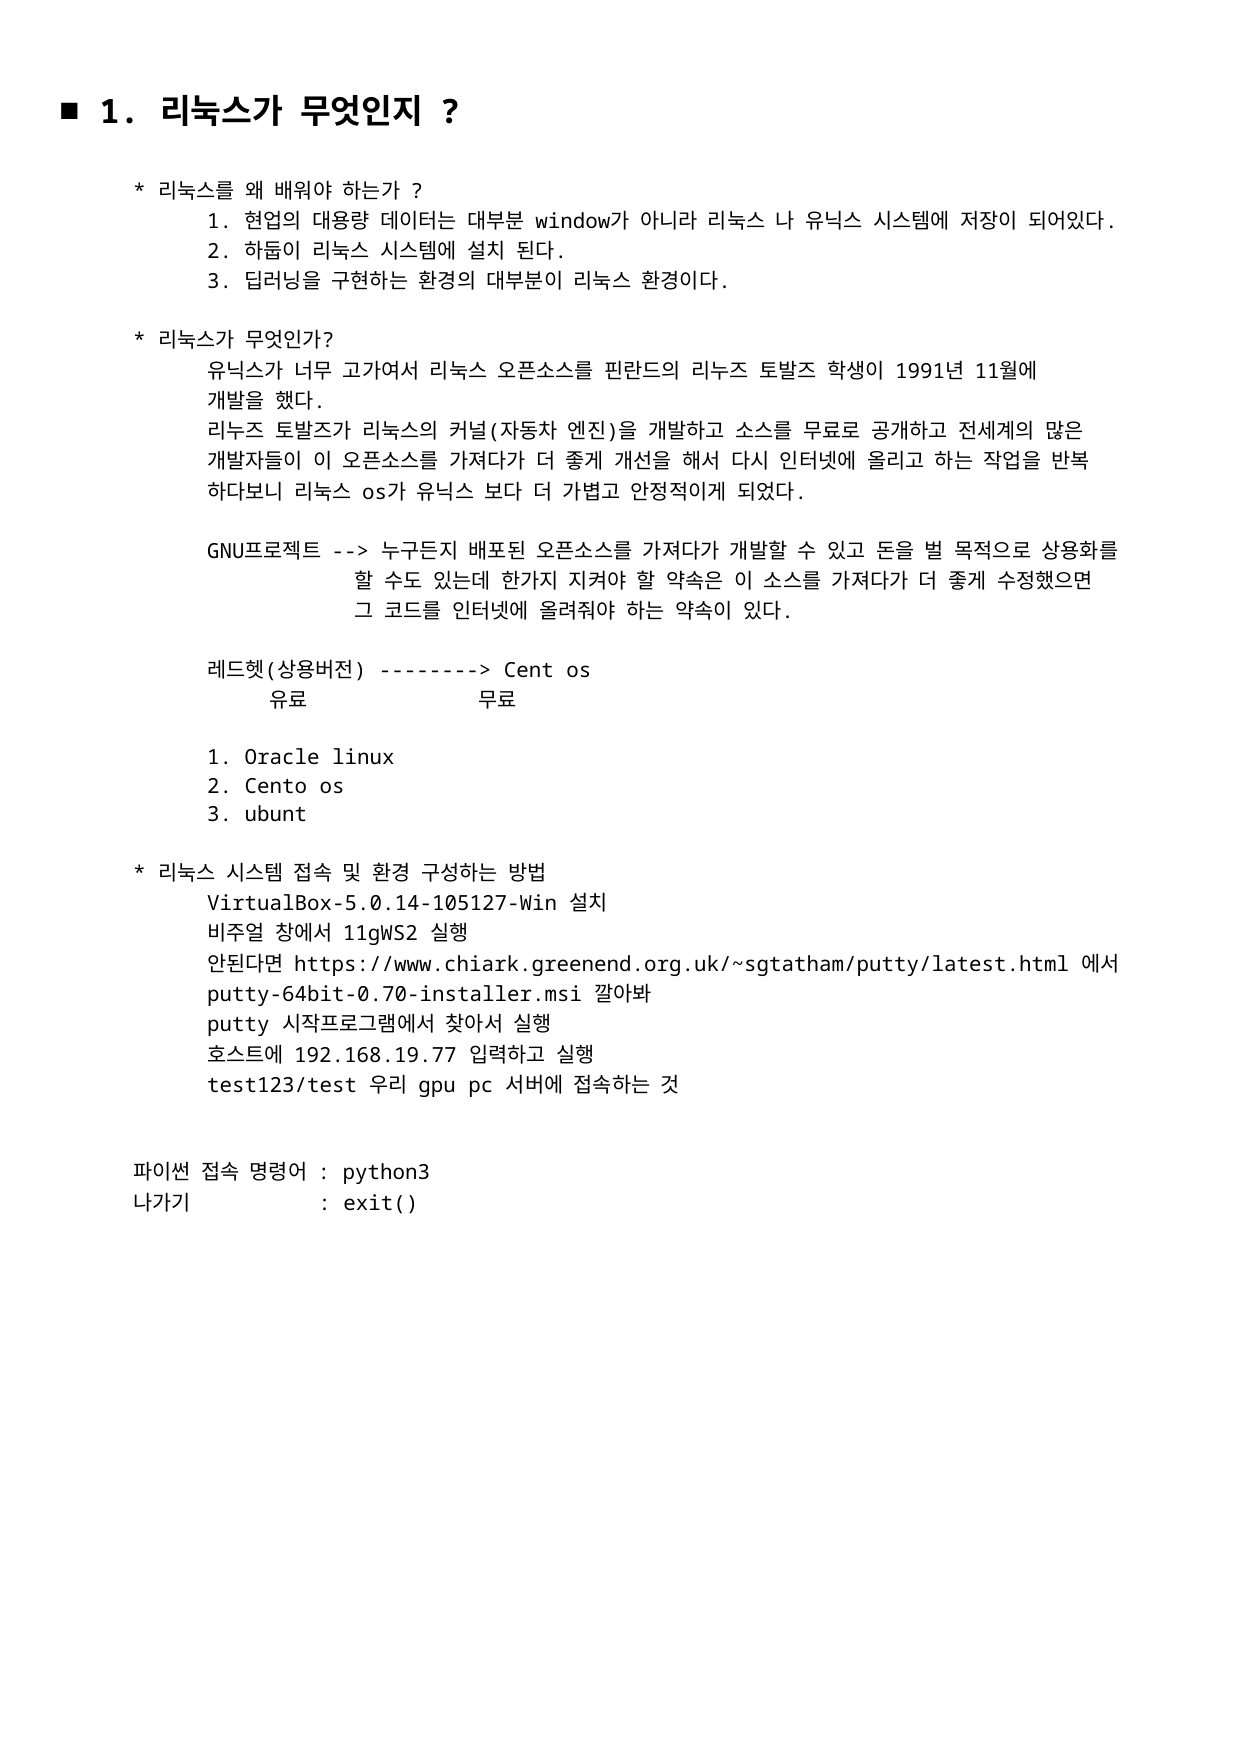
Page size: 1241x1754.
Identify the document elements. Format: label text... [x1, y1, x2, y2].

text 그 코드를 인터넷에 올려줘야 하는 약속이 있다. [59, 594, 1204, 625]
text 호스트에 192.168.19.77 입력하고 실행 [59, 1038, 1204, 1068]
text 비주얼 창에서 11gWS2 실행 [59, 917, 1204, 947]
text 3. 딥러닝을 구현하는 환경의 대부분이 리눅스 환경이다. [59, 265, 1204, 295]
text 1. Oracle linux [59, 742, 1204, 771]
text 개발을 했다. [59, 384, 1204, 414]
text 유닉스가 너무 고가여서 리눅스 오픈소스를 핀란드의 리누즈 토발즈 학생이 1991년 11월에 [59, 354, 1204, 384]
text * 리눅스를 왜 배워야 하는가 ? [59, 174, 1204, 204]
subtitle ■ 1. 리눅스가 무엇인지 ? [59, 84, 1181, 133]
text * 리눅스 시스템 접속 및 환경 구성하는 방법 [59, 856, 1204, 886]
text 3. ubunt [59, 799, 1204, 828]
text * 리눅스가 무엇인가? [59, 323, 1204, 354]
text 나가기 : exit() [59, 1186, 1180, 1216]
text 1. 현업의 대용량 데이터는 대부분 window가 아니라 리눅스 나 유닉스 시스템에 저장이 되어있다. [59, 204, 1204, 234]
text 리누즈 토발즈가 리눅스의 커널(자동차 엔진)을 개발하고 소스를 무료로 공개하고 전세계의 많은 [59, 414, 1204, 445]
text putty 시작프로그램에서 찾아서 실행 [59, 1008, 1204, 1038]
text VirtualBox-5.0.14-105127-Win 설치 [59, 886, 1204, 917]
text 2. 하둡이 리눅스 시스템에 설치 된다. [59, 234, 1204, 265]
text 개발자들이 이 오픈소스를 가져다가 더 좋게 개선을 해서 다시 인터넷에 올리고 하는 작업을 반복 [59, 445, 1204, 475]
text 할 수도 있는데 한가지 지켜야 할 약속은 이 소스를 가져다가 더 좋게 수정했으면 [59, 564, 1204, 594]
text GNU프로젝트 --> 누구든지 배포된 오픈소스를 가져다가 개발할 수 있고 돈을 벌 목적으로 상용화를 [59, 534, 1204, 564]
text 하다보니 리눅스 os가 유닉스 보다 더 가볍고 안정적이게 되었다. [59, 475, 1204, 505]
text 유료 무료 [59, 683, 1204, 714]
text 안된다면 https://www.chiark.greenend.org.uk/~sgtatham/putty/latest.html 에서 [59, 947, 1204, 977]
text 2. Cento os [59, 771, 1204, 799]
text putty-64bit-0.70-installer.msi 깔아봐 [59, 977, 1204, 1008]
text test123/test 우리 gpu pc 서버에 접속하는 것 [59, 1068, 1204, 1098]
text 파이썬 접속 명령어 : python3 [59, 1155, 1204, 1186]
text 레드헷(상용버전) --------> Cent os [59, 653, 1204, 683]
